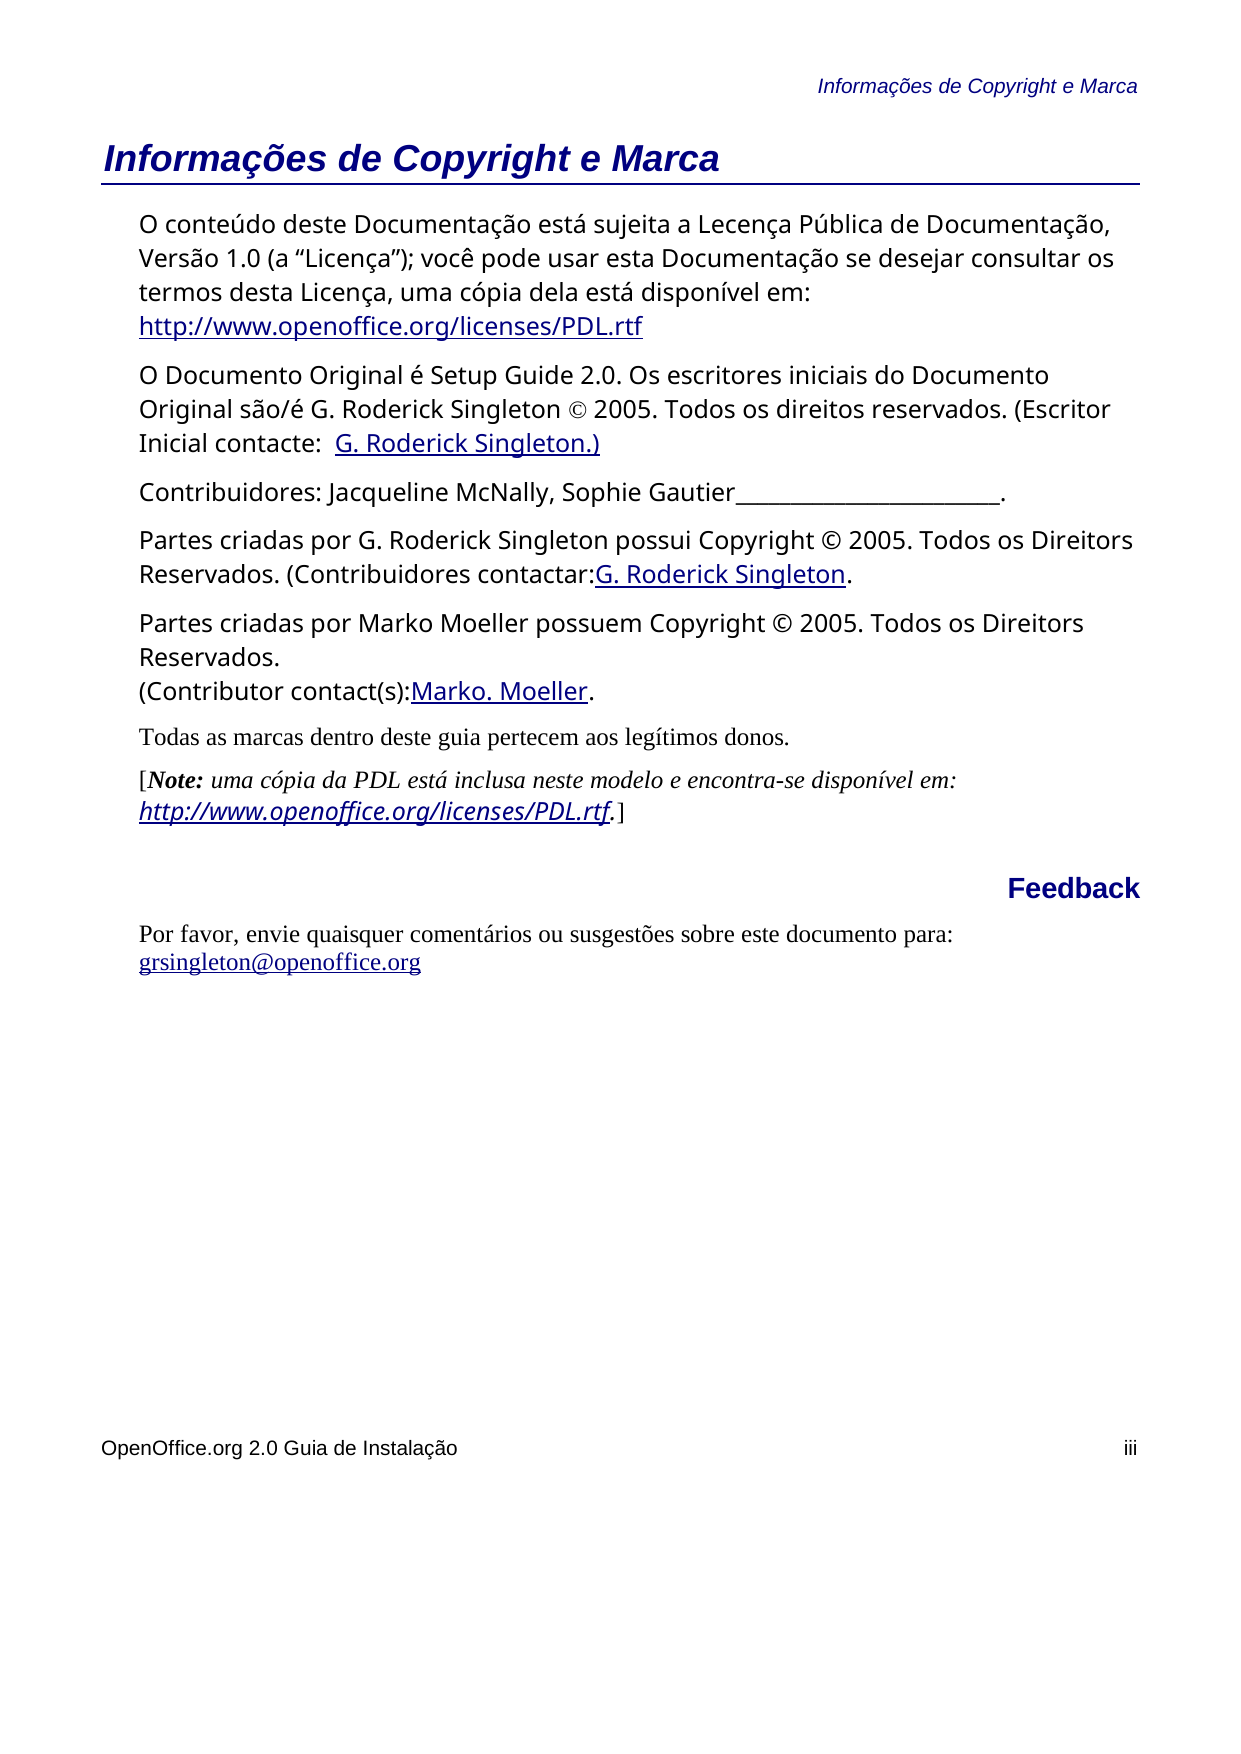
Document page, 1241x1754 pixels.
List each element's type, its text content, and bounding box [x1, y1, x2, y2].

text Partes criadas por G. Roderick Singleton possui Copyright © 2005. Todos os Direitors Reservados. (Contribuidores contactar:G. Roderick Singleton. [138, 523, 1140, 591]
text Partes criadas por Marko Moeller possuem Copyright © 2005. Todos os Direitors Reservados. (Contributor contact(s):Marko. Moeller. [138, 606, 1140, 708]
text Contribuidores: Jacqueline McNally, Sophie Gautier________________________. [138, 474, 1140, 508]
text Por favor, envie quaisquer comentários ou susgestões sobre este documento para: grsingleton@openoffice.org [138, 920, 1140, 976]
text Todas as marcas dentro deste guia pertecem aos legítimos donos. [138, 723, 1140, 751]
text O conteúdo deste Documentação está sujeita a Lecença Pública de Documentação, Versão 1.0 (a “Licença”); você pode usar esta Documentação se desejar consultar os termos desta Licença, uma cópia dela está disponível em: http://www.openoffice.org/licenses/PDL.rtf [138, 207, 1140, 343]
text O Documento Original é Setup Guide 2.0. Os escritores iniciais do Documento Original são/é G. Roderick Singleton © 2005. Todos os direitos reservados. (Escritor Inicial contacte: G. Roderick Singleton.) [138, 358, 1140, 460]
text [Note: uma cópia da PDL está inclusa neste modelo e encontra-se disponível em: http://www.openoffice.org/licenses/PDL.rtf.] [138, 766, 1140, 827]
subtitle Informações de Copyright e Marca [101, 135, 1140, 183]
subtitle Feedback [138, 872, 1140, 905]
